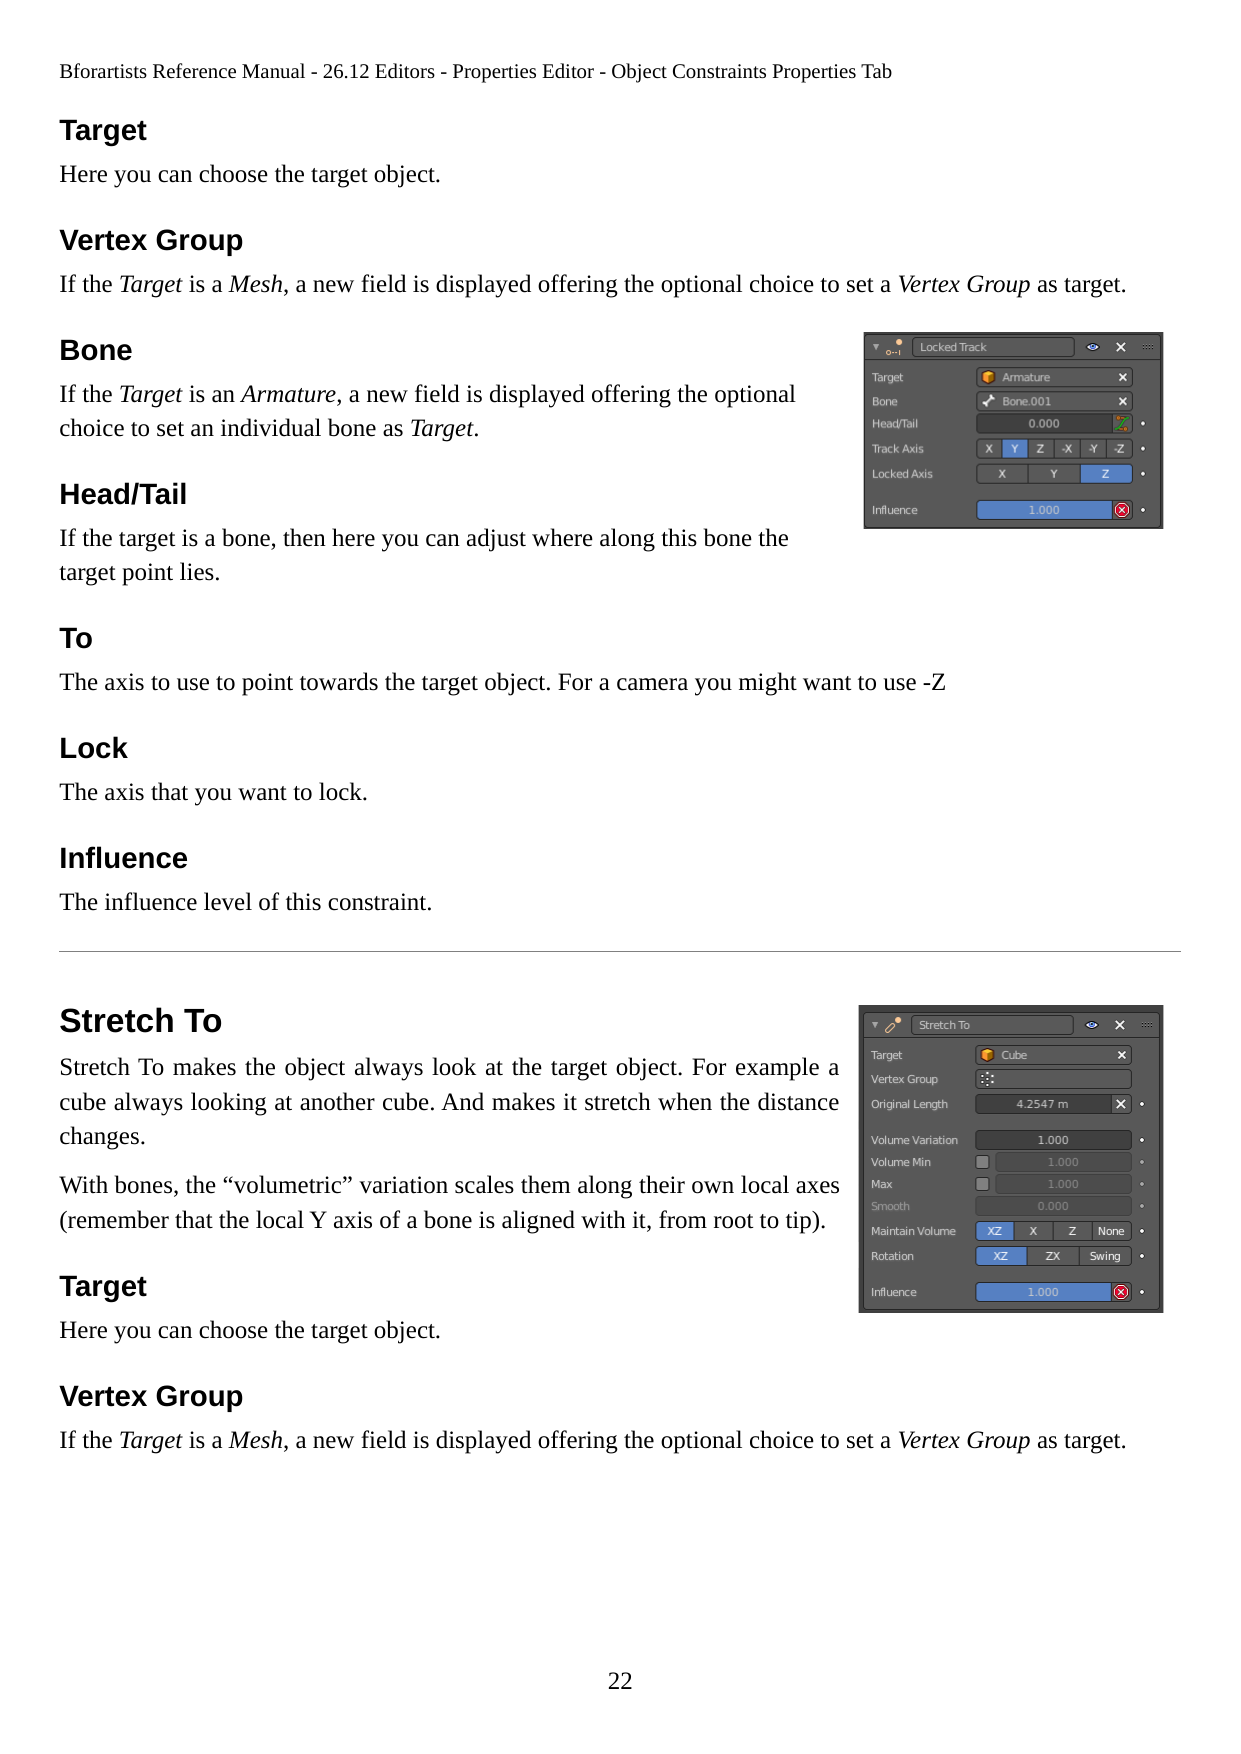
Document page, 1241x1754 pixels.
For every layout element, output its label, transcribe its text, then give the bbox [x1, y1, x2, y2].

text If the Target is a Mesh, a new field is displayed offering the optional choice to set a Vertex Group as target. [59, 1425, 1181, 1453]
subtitle [1164, 477, 1181, 511]
subtitle Vertex Group [59, 1378, 1181, 1412]
subtitle [1164, 1268, 1181, 1302]
subtitle Lock [59, 731, 1181, 765]
text Stretch To makes the object always look at the target object. For example a cube always looking at another cube. And makes it stretch when the distance changes. [59, 1052, 858, 1150]
subtitle Head/Tail [59, 477, 863, 511]
subtitle Bone [59, 332, 863, 366]
text If the target is a bone, then here you can adjust where along this bone the target point lies. [59, 523, 1181, 586]
text The influence level of this constraint. [59, 887, 1181, 916]
text With bones, the “volumetric” variation scales them along their own local axes (remember that the local Y axis of a bone is aligned with it, from root to tip). [59, 1170, 858, 1234]
text The axis that you want to lock. [59, 777, 1181, 806]
subtitle Target [59, 113, 1181, 146]
subtitle [1164, 332, 1181, 366]
subtitle Influence [59, 841, 1181, 875]
text If the Target is a Mesh, a new field is displayed offering the optional choice to set a Vertex Group as target. [59, 269, 1181, 297]
text The axis to use to point towards the target object. For a camera you might want to use -Z [59, 667, 1181, 696]
subtitle To [59, 621, 1181, 655]
text Here you can choose the target object. [59, 1315, 1181, 1343]
text Here you can choose the target object. [59, 159, 1181, 188]
picture [863, 332, 1164, 529]
subtitle Stretch To [59, 1001, 1181, 1040]
subtitle Vertex Group [59, 222, 1181, 256]
subtitle Target [59, 1268, 858, 1302]
picture [858, 1005, 1164, 1313]
text If the Target is an Armature, a new field is displayed offering the optional choice to set an individual bone as Target. [59, 379, 863, 442]
